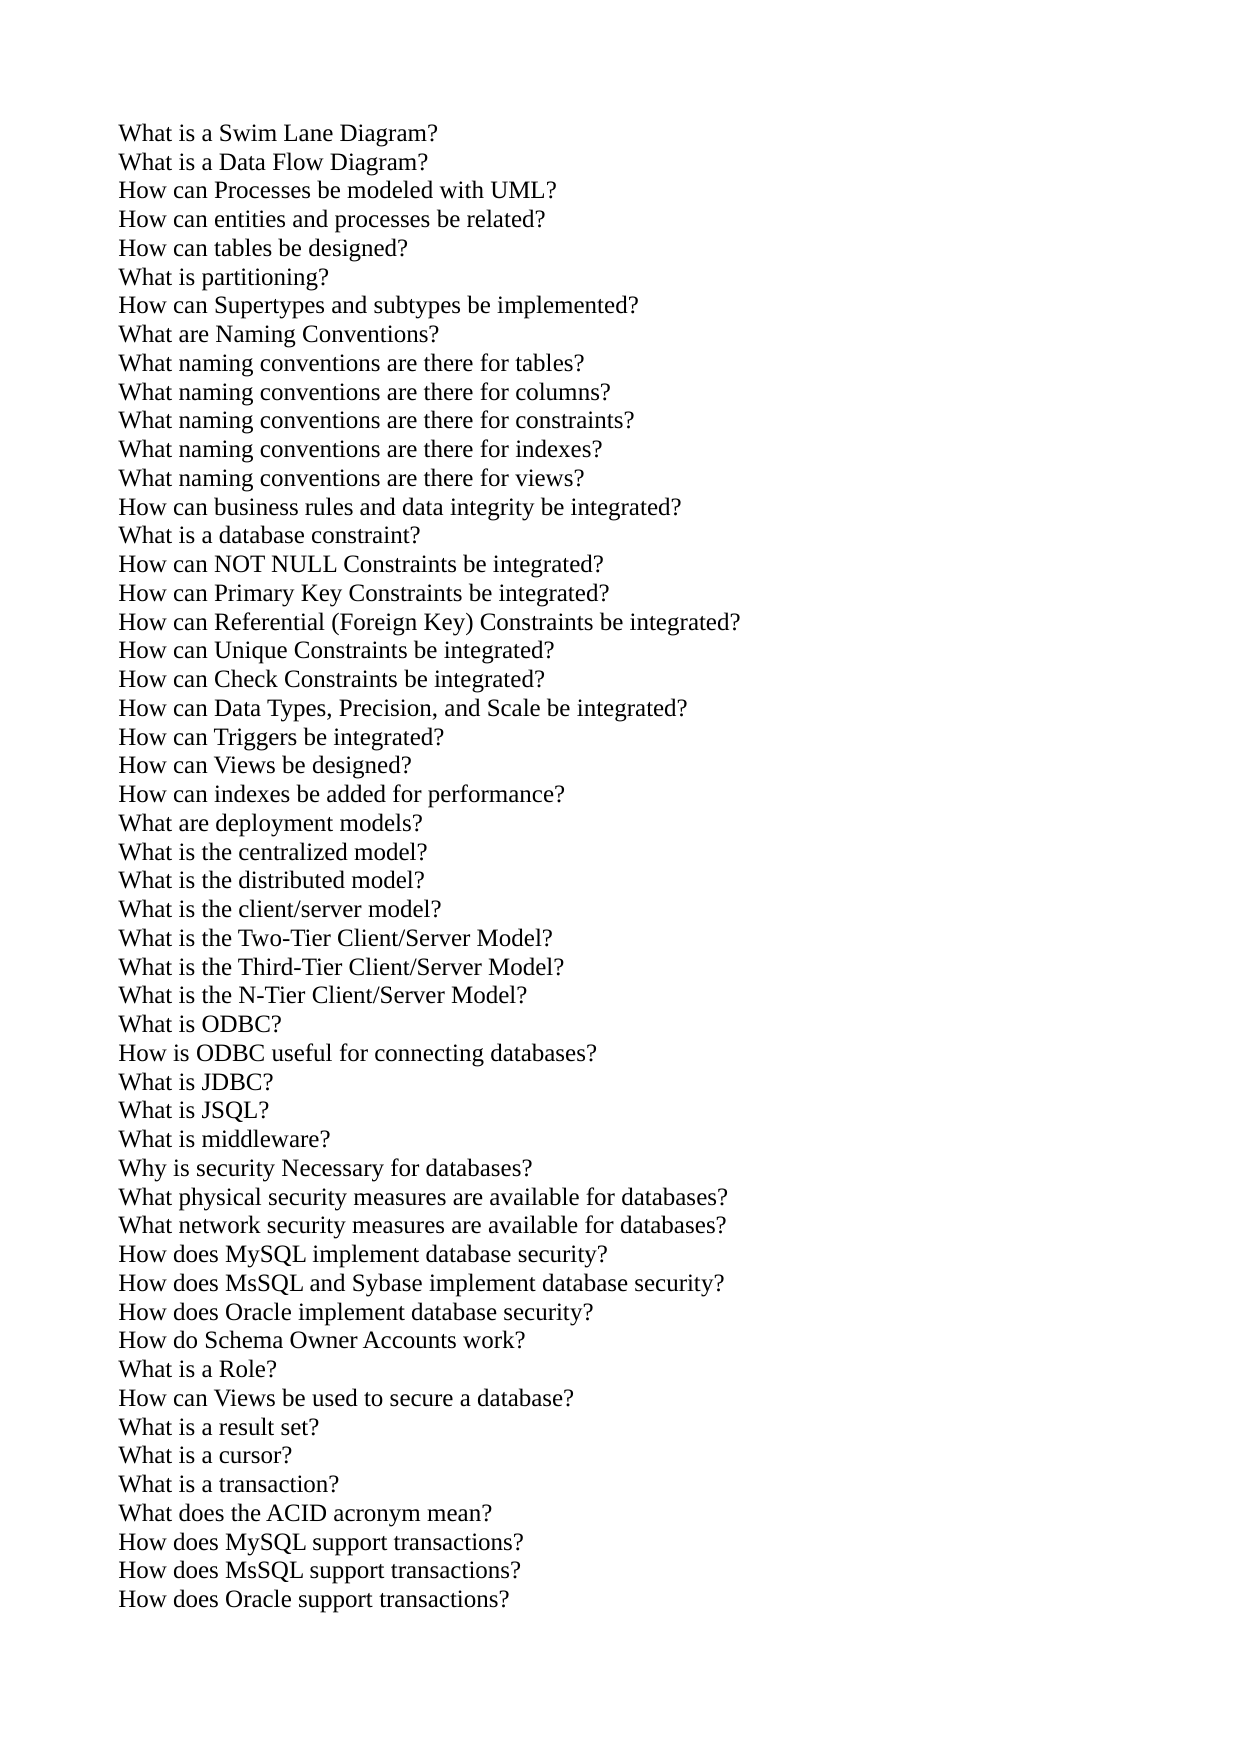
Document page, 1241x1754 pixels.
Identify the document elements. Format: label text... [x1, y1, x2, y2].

text What is the client/server model? [118, 894, 1122, 923]
text What naming conventions are there for constraints? [118, 406, 1122, 434]
text How can Unique Constraints be integrated? [118, 636, 1122, 664]
text What are Naming Conventions? [118, 319, 1122, 348]
text How can business rules and data integrity be integrated? [118, 492, 1122, 521]
text What is JSQL? [118, 1096, 1122, 1124]
text How can Supertypes and subtypes be implemented? [118, 291, 1122, 319]
text How does Oracle implement database security? [118, 1297, 1122, 1326]
text How does MsSQL support transactions? [118, 1556, 1122, 1584]
text What is ODBC? [118, 1009, 1122, 1038]
text What is a cursor? [118, 1441, 1122, 1469]
text What is the centralized model? [118, 837, 1122, 866]
text What is a Swim Lane Diagram? [118, 118, 1122, 147]
text What physical security measures are available for databases? [118, 1182, 1122, 1211]
text What is a Role? [118, 1354, 1122, 1383]
text What is a transaction? [118, 1469, 1122, 1498]
text What is a Data Flow Diagram? [118, 147, 1122, 176]
text How can tables be designed? [118, 233, 1122, 262]
text How can Primary Key Constraints be integrated? [118, 578, 1122, 607]
text How can Referential (Foreign Key) Constraints be integrated? [118, 607, 1122, 636]
text What naming conventions are there for tables? [118, 348, 1122, 377]
text How can Views be used to secure a database? [118, 1383, 1122, 1412]
text How is ODBC useful for connecting databases? [118, 1038, 1122, 1067]
text What is a result set? [118, 1412, 1122, 1441]
text What network security measures are available for databases? [118, 1211, 1122, 1239]
text How does Oracle support transactions? [118, 1584, 1122, 1613]
text How does MySQL support transactions? [118, 1527, 1122, 1556]
text How can Views be designed? [118, 751, 1122, 779]
text How can Data Types, Precision, and Scale be integrated? [118, 693, 1122, 722]
text What is the N-Tier Client/Server Model? [118, 981, 1122, 1009]
text How do Schema Owner Accounts work? [118, 1326, 1122, 1354]
text What is JDBC? [118, 1067, 1122, 1096]
text How can indexes be added for performance? [118, 779, 1122, 808]
text What does the ACID acronym mean? [118, 1498, 1122, 1527]
text What is partitioning? [118, 262, 1122, 291]
text How can Processes be modeled with UML? [118, 176, 1122, 204]
text How can entities and processes be related? [118, 204, 1122, 233]
text What naming conventions are there for views? [118, 463, 1122, 492]
text What is the distributed model? [118, 866, 1122, 894]
text What naming conventions are there for columns? [118, 377, 1122, 406]
text What are deployment models? [118, 808, 1122, 837]
text Why is security Necessary for databases? [118, 1153, 1122, 1182]
text How can Triggers be integrated? [118, 722, 1122, 751]
text What is the Two-Tier Client/Server Model? [118, 923, 1122, 952]
text What is middleware? [118, 1124, 1122, 1153]
text How can Check Constraints be integrated? [118, 664, 1122, 693]
text What is a database constraint? [118, 521, 1122, 549]
text How does MySQL implement database security? [118, 1239, 1122, 1268]
text What is the Third-Tier Client/Server Model? [118, 952, 1122, 981]
text How can NOT NULL Constraints be integrated? [118, 549, 1122, 578]
text How does MsSQL and Sybase implement database security? [118, 1268, 1122, 1297]
text What naming conventions are there for indexes? [118, 434, 1122, 463]
